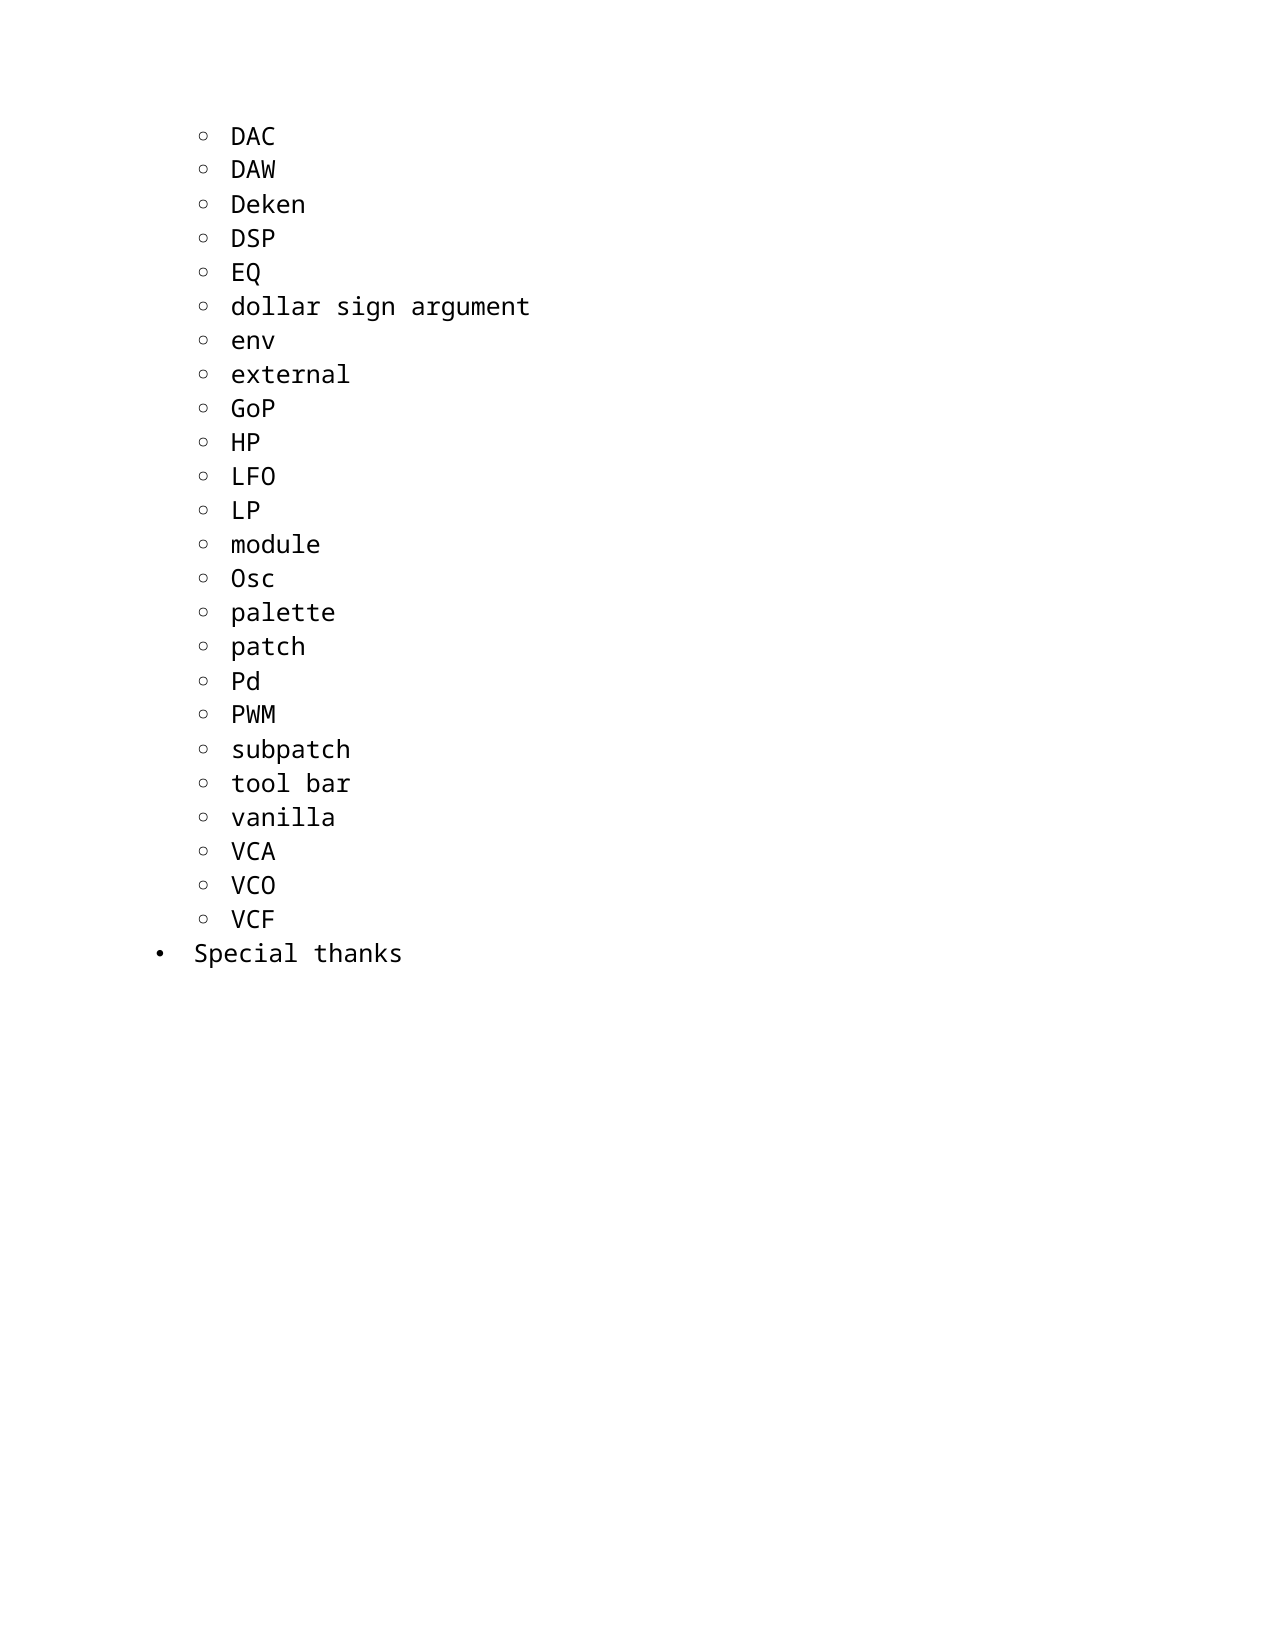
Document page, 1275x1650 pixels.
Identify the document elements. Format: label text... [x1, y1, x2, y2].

list Special thanks [156, 936, 1157, 970]
list VCA [193, 833, 1157, 867]
list LP [193, 493, 1157, 527]
list dollar sign argument [193, 288, 1157, 322]
list Osc [193, 561, 1157, 595]
list env [193, 322, 1157, 357]
list LFO [193, 459, 1157, 493]
list external [193, 357, 1157, 391]
list patch [193, 629, 1157, 663]
list tool bar [193, 765, 1157, 799]
list vanilla [193, 799, 1157, 833]
list subpatch [193, 731, 1157, 765]
list Pd [193, 663, 1157, 697]
list GoP [193, 391, 1157, 425]
list module [193, 527, 1157, 561]
list VCO [193, 867, 1157, 902]
list DAC [193, 118, 1157, 152]
list DSP [193, 220, 1157, 254]
list PWM [193, 697, 1157, 731]
list HP [193, 425, 1157, 459]
list palette [193, 595, 1157, 629]
list DAW [193, 152, 1157, 186]
list EQ [193, 254, 1157, 288]
list Deken [193, 186, 1157, 220]
list VCF [193, 902, 1157, 936]
